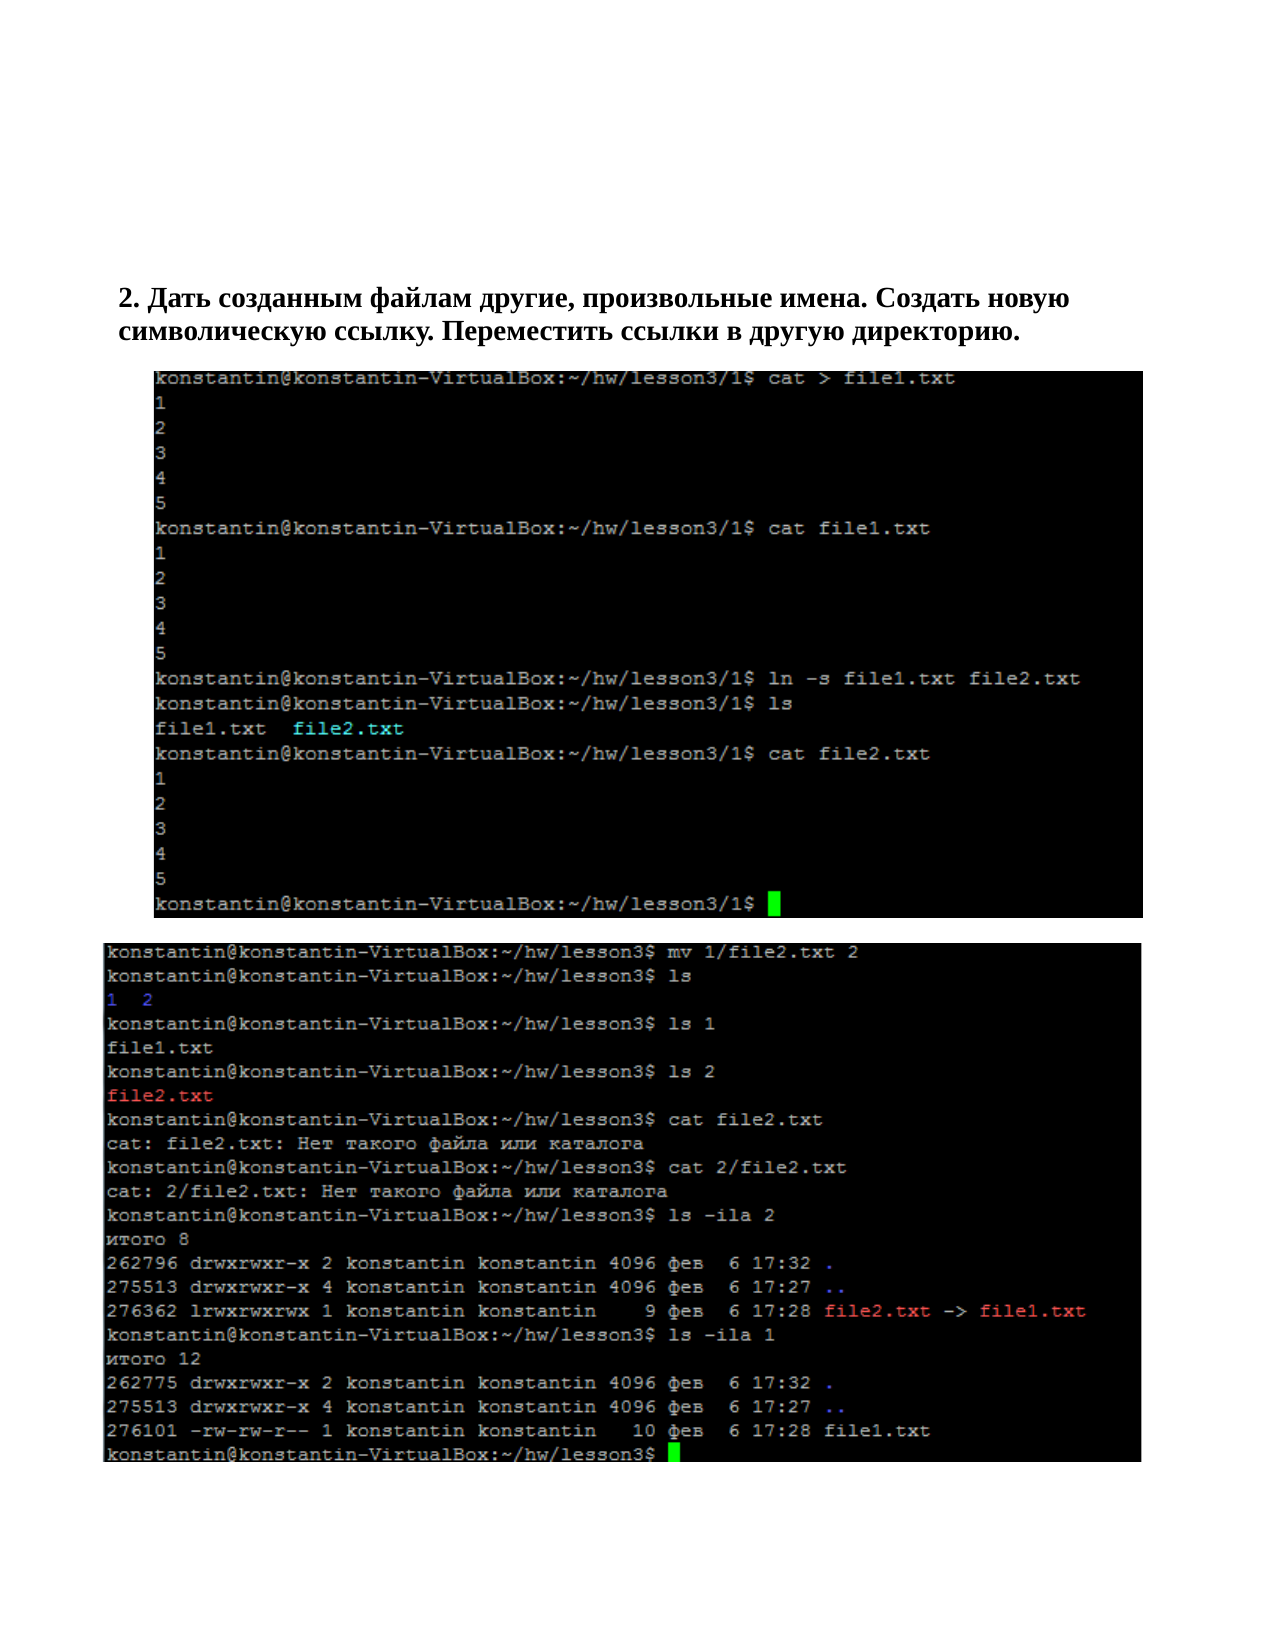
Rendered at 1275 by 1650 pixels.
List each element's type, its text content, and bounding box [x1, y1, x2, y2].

subtitle 2. Дать созданным файлам другие, произвольные имена. Создать новую символическую ссылку. Переместить ссылки в другую директорию. [118, 280, 1157, 347]
picture [153, 371, 1143, 918]
picture [102, 943, 1142, 1462]
